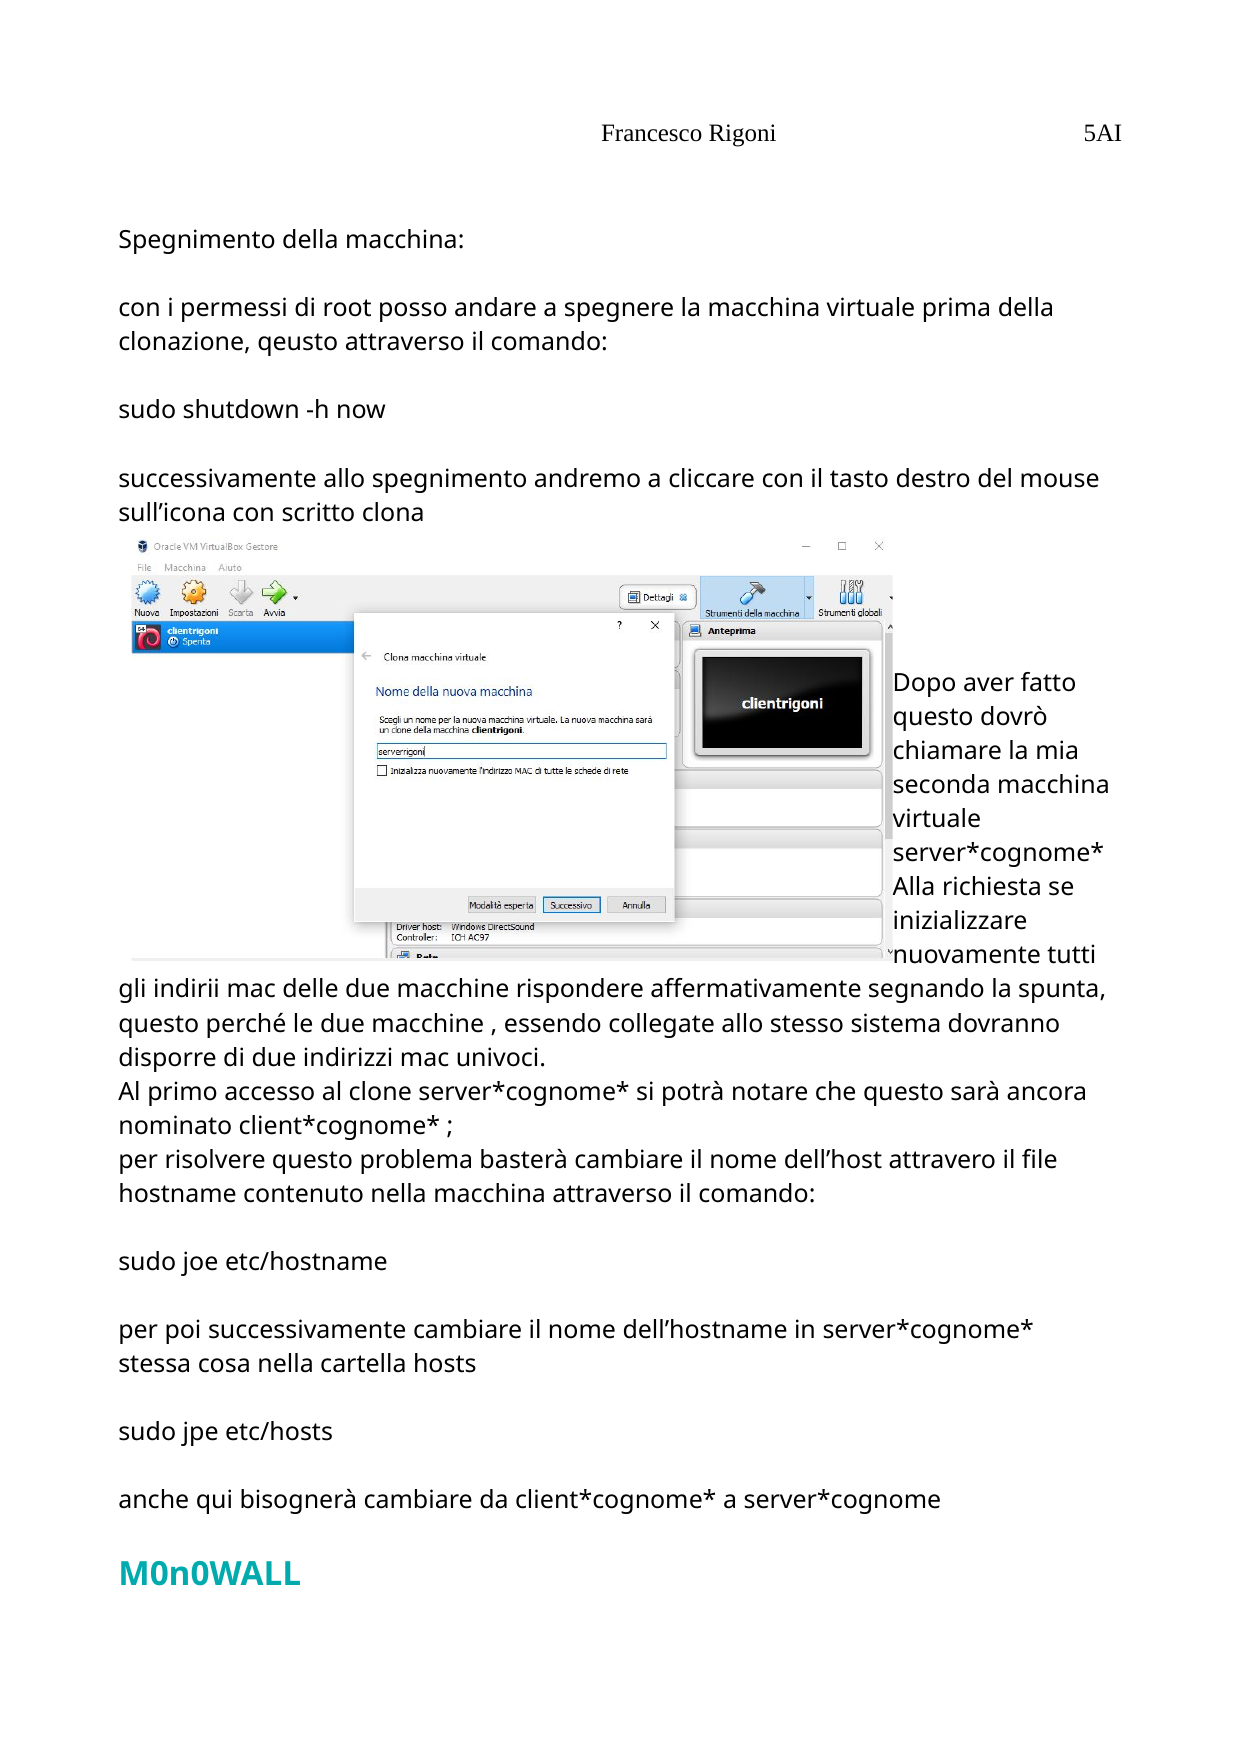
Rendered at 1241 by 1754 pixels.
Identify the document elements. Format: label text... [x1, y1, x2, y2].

text con i permessi di root posso andare a spegnere la macchina virtuale prima della clonazione, qeusto attraverso il comando: [118, 290, 1122, 358]
text anche qui bisognerà cambiare da client*cognome* a server*cognome [118, 1482, 1122, 1516]
text Dopo aver fatto questo dovrò chiamare la mia seconda macchina virtuale server*cognome* [893, 664, 1122, 869]
text Alla richiesta se inizializzare nuovamente tutti gli indirii mac delle due macchine rispondere affermativamente segnando la spunta, questo perché le due macchine , essendo collegate allo stesso sistema dovranno disporre di due indirizzi mac univoci. [118, 869, 1122, 1073]
text successivamente allo spegnimento andremo a cliccare con il tasto destro del mouse sull’icona con scritto clona [118, 460, 1122, 528]
text sudo joe etc/hostname [118, 1244, 1122, 1278]
text Spegnimento della macchina: [118, 222, 1122, 256]
text sudo jpe etc/hosts [118, 1414, 1122, 1448]
text sudo shutdown -h now [118, 392, 1122, 426]
text Al primo accesso al clone server*cognome* si potrà notare che questo sarà ancora nominato client*cognome* ; [118, 1073, 1122, 1141]
text [118, 664, 131, 869]
text stessa cosa nella cartella hosts [118, 1346, 1122, 1380]
text per poi successivamente cambiare il nome dell’hostname in server*cognome* [118, 1312, 1122, 1346]
text per risolvere questo problema basterà cambiare il nome dell’host attravero il file hostname contenuto nella macchina attraverso il comando: [118, 1141, 1122, 1209]
picture [131, 537, 893, 961]
text M0n0WALL [118, 1550, 1122, 1596]
